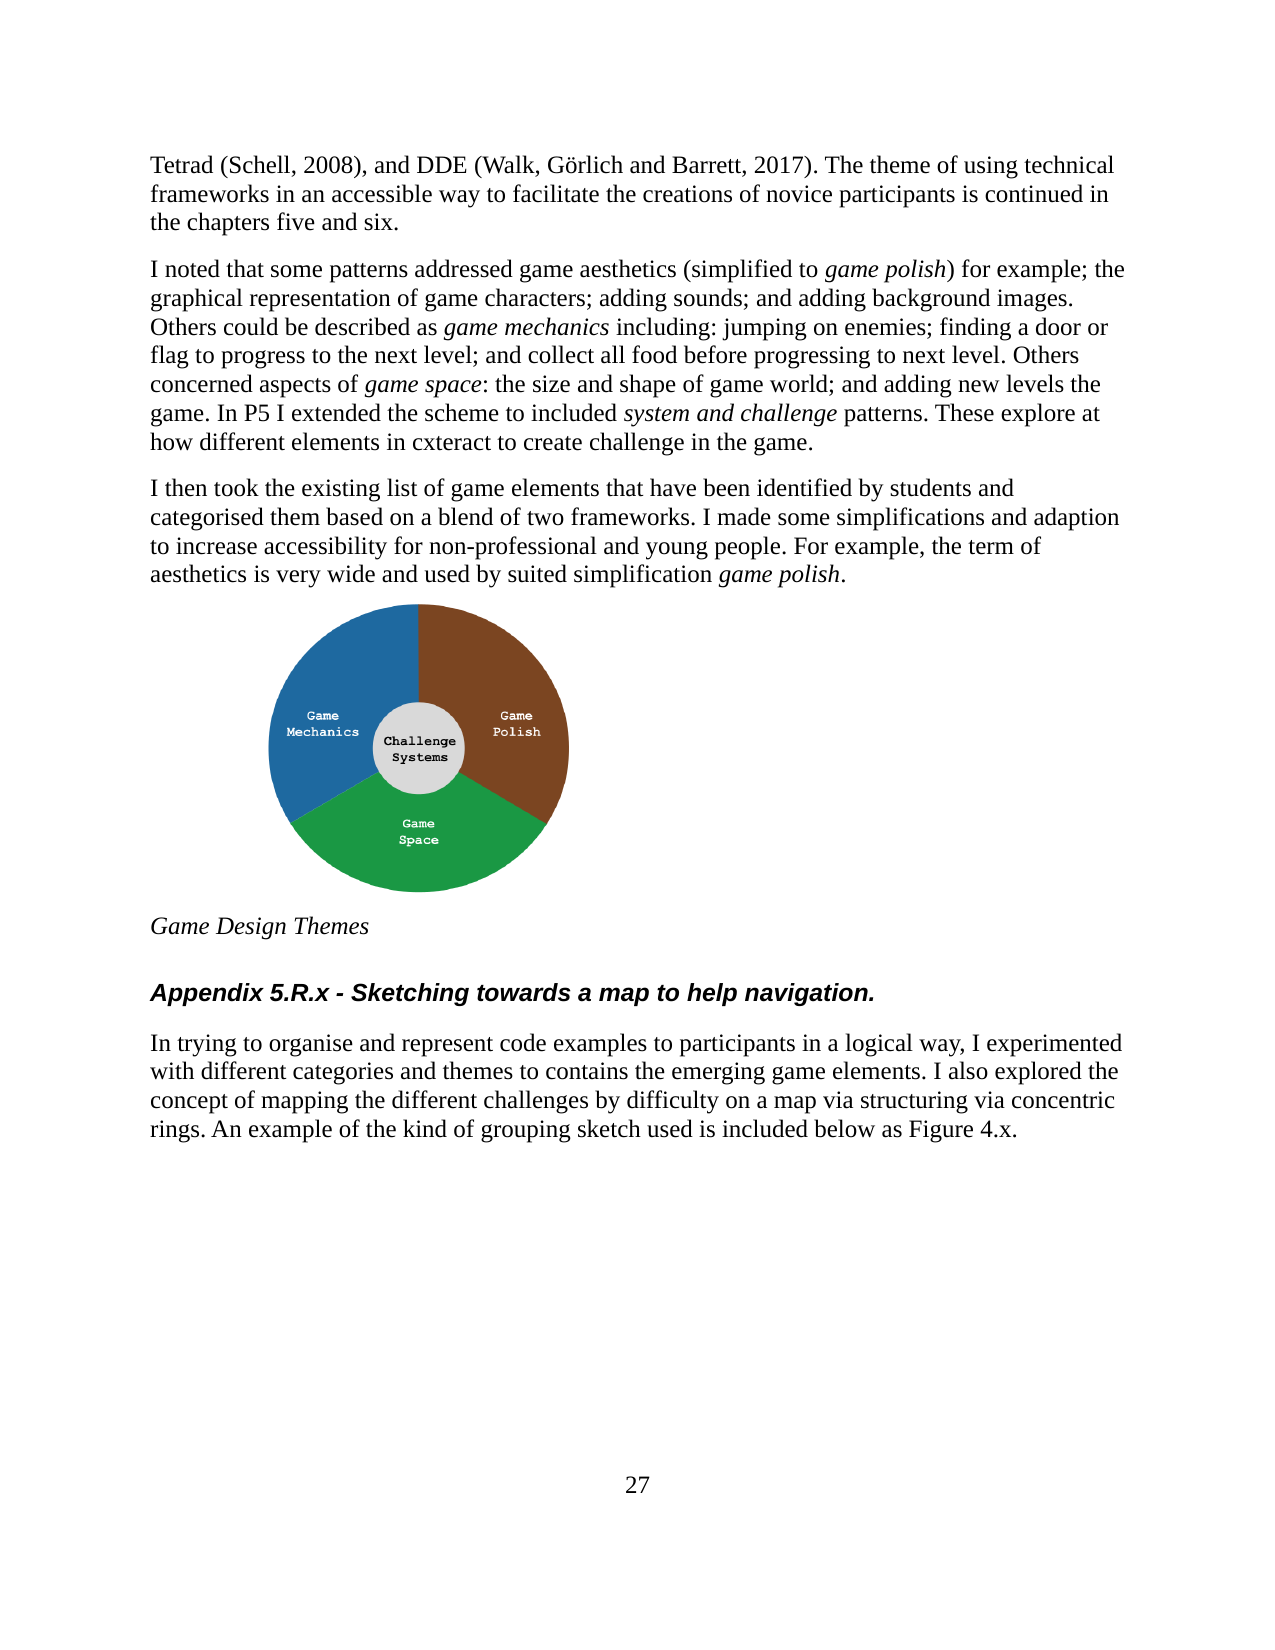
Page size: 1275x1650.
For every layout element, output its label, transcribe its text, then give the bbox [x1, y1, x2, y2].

subtitle Appendix 5.R.x - Sketching towards a map to help navigation. [150, 978, 1125, 1006]
text In trying to organise and represent code examples to participants in a logical way, I experimented with different categories and themes to contains the emerging game elements. I also explored the concept of mapping the different challenges by difficulty on a map via structuring via concentric rings. An example of the kind of grouping sketch used is included below as Figure 4.x. [150, 1028, 1125, 1143]
picture [150, 597, 687, 899]
text Game Design Themes [150, 911, 1125, 940]
text I noted that some patterns addressed game aesthetics (simplified to game polish) for example; the graphical representation of game characters; adding sounds; and adding background images. Others could be described as game mechanics including: jumping on enemies; finding a door or flag to progress to the next level; and collect all food before progressing to next level. Others concerned aspects of game space: the size and shape of game world; and adding new levels the game. In P5 I extended the scheme to included system and challenge patterns. These explore at how different elements in cxteract to create challenge in the game. [150, 254, 1125, 455]
text Tetrad (Schell, 2008), and DDE (Walk, Görlich and Barrett, 2017). The theme of using technical frameworks in an accessible way to facilitate the creations of novice participants is continued in the chapters five and six. [150, 150, 1125, 236]
text I then took the existing list of game elements that have been identified by students and categorised them based on a blend of two frameworks. I made some simplifications and adaption to increase accessibility for non-professional and young people. For example, the term of aesthetics is very wide and used by suited simplification game polish. [150, 473, 1125, 588]
